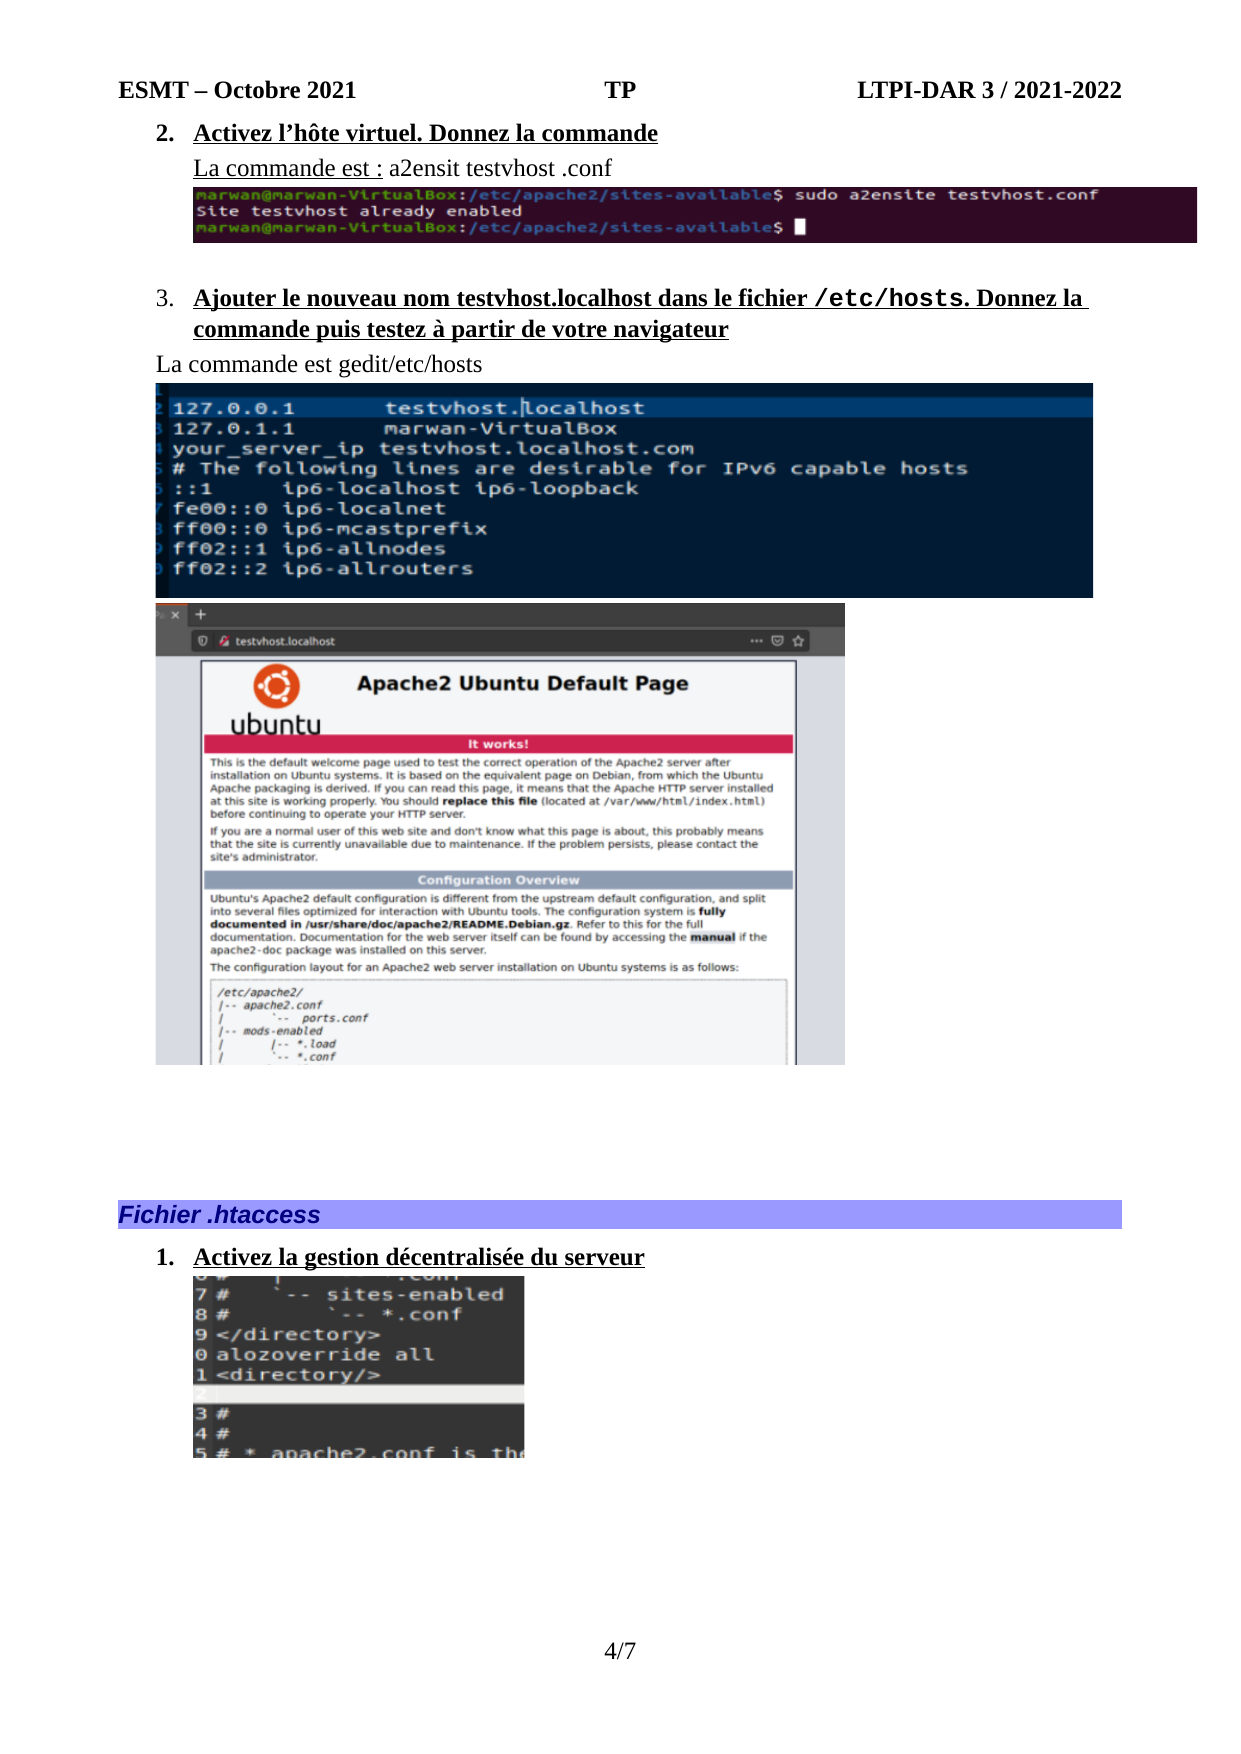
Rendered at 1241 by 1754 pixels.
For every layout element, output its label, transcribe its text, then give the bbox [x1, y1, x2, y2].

list Activez la gestion décentralisée du serveur [156, 1242, 1122, 1270]
text La commande est gedit/etc/hosts [156, 349, 1122, 377]
subtitle Fichier .htaccess [118, 1200, 1122, 1229]
list Ajouter le nouveau nom testvhost.localhost dans le fichier /etc/hosts. Donnez la commande puis testez à partir de votre navigateur [156, 283, 1122, 343]
list Activez l’hôte virtuel. Donnez la commande [156, 118, 1122, 147]
text La commande est : a2ensit testvhost .conf [193, 153, 1122, 182]
